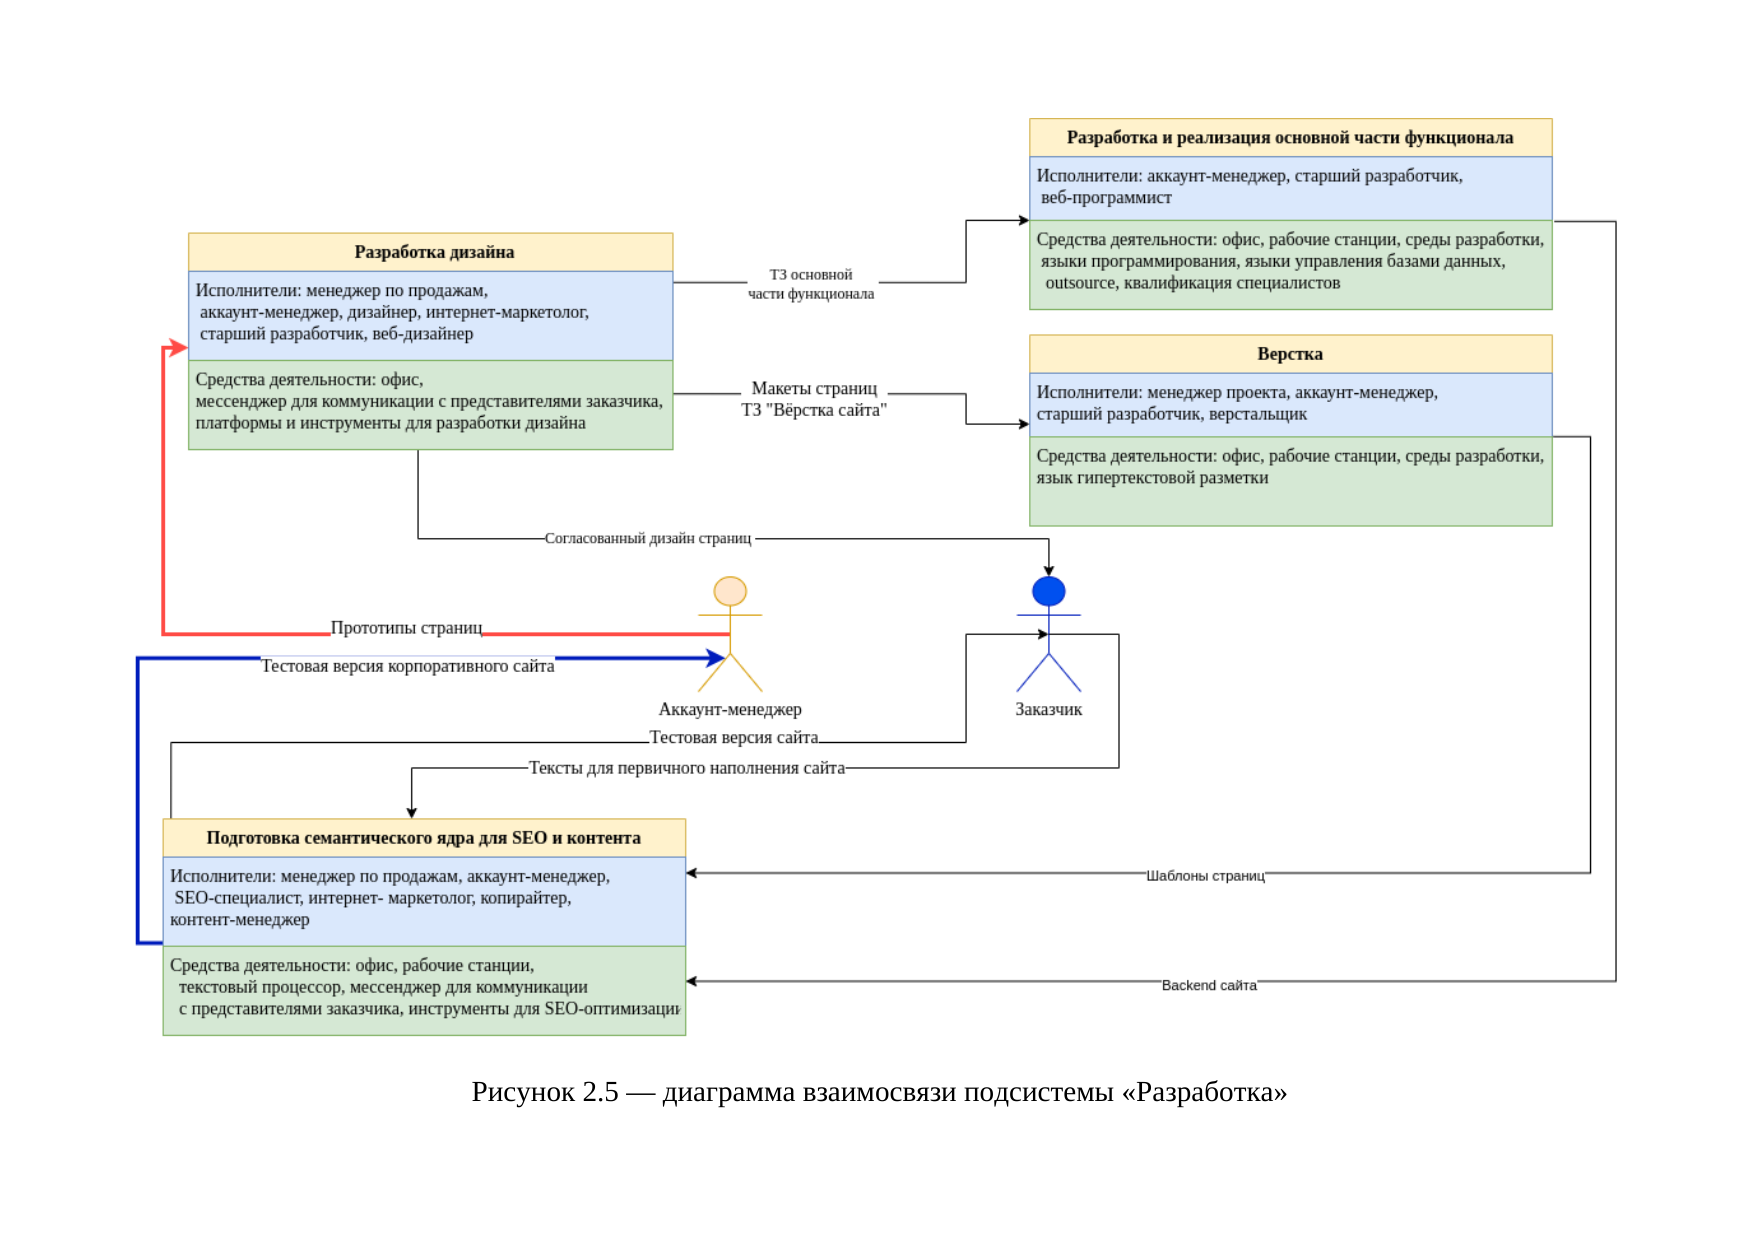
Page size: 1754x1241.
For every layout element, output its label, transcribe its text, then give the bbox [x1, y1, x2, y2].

subtitle Рисунок 2.5 — диаграмма взаимосвязи подсистемы «Разработка» [124, 136, 1636, 1108]
picture [127, 118, 1627, 1040]
